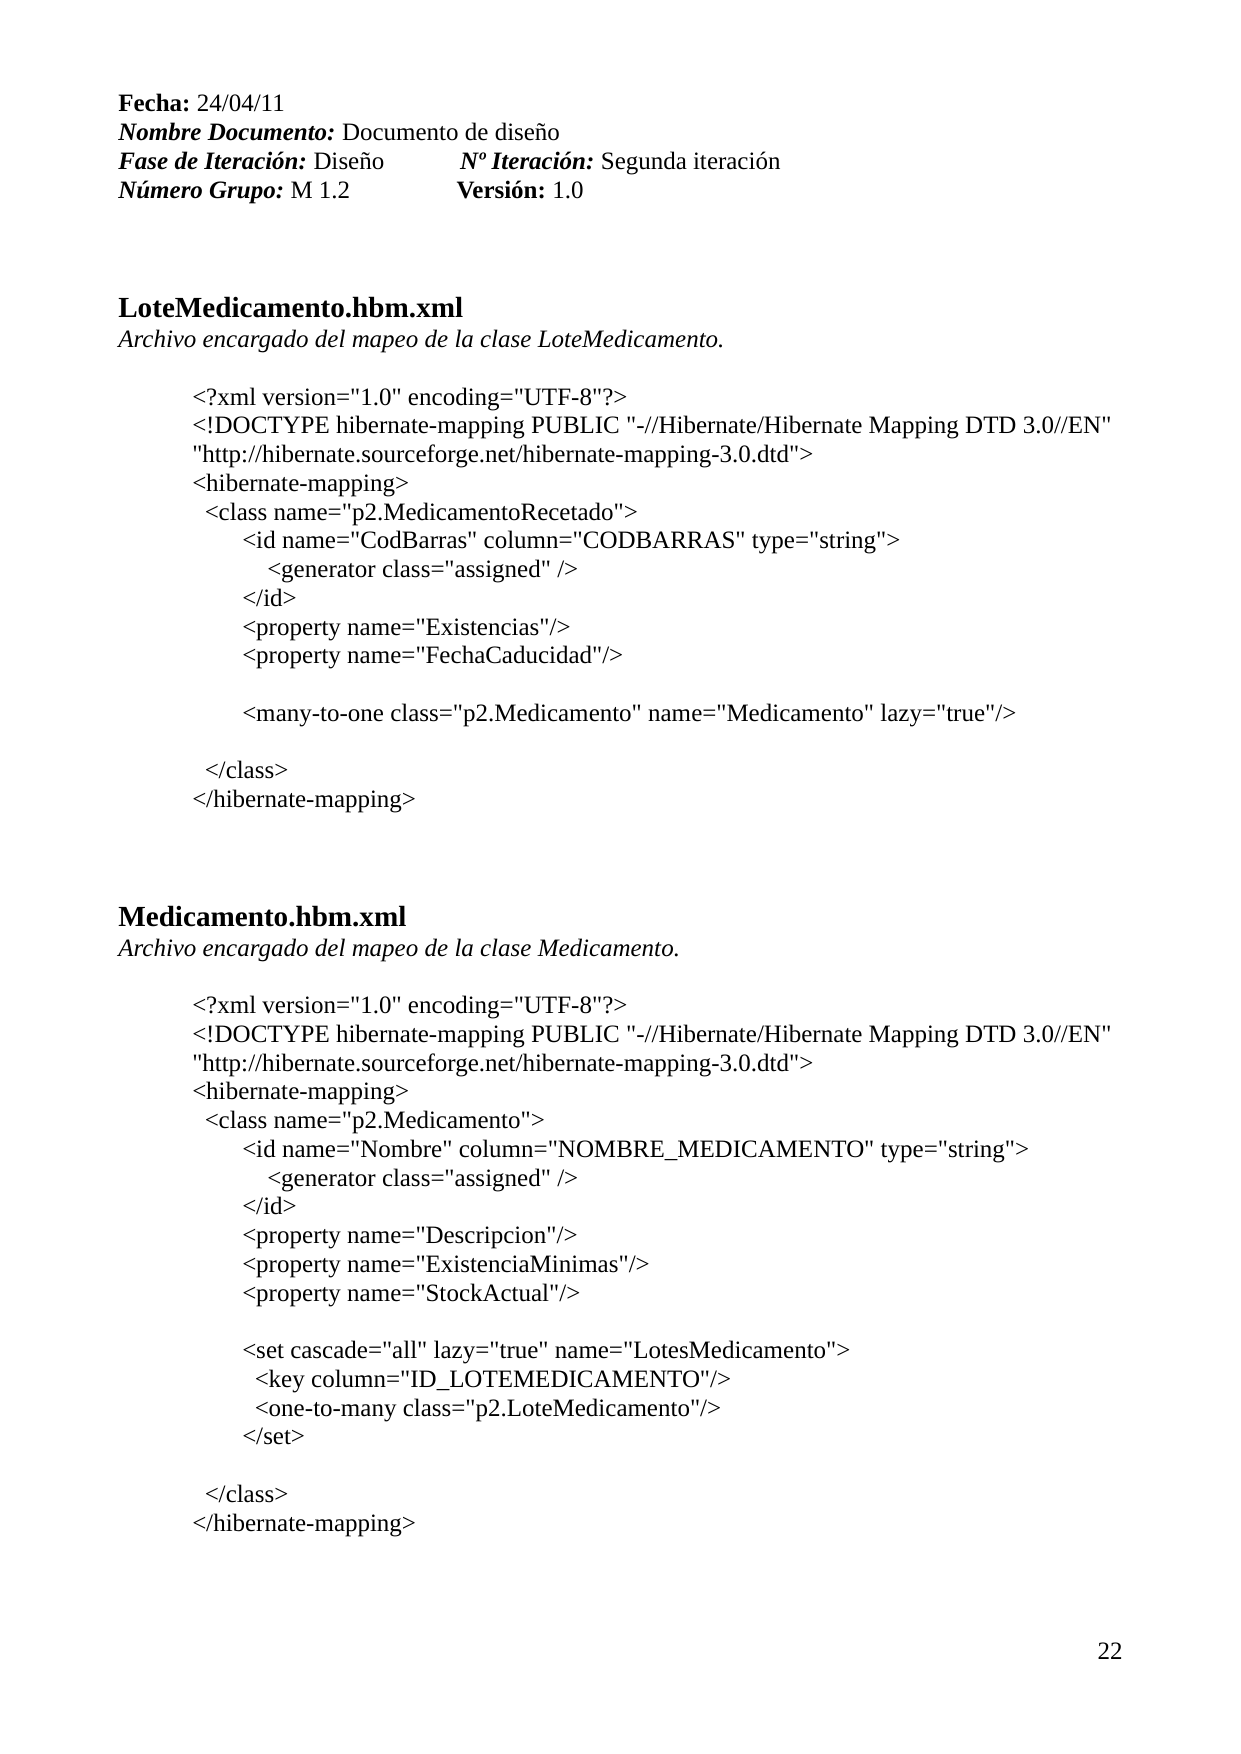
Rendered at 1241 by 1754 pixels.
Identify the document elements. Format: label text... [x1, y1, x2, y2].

text Archivo encargado del mapeo de la clase LoteMedicamento. [118, 324, 1122, 353]
text <class name="p2.Medicamento"> [192, 1105, 1122, 1134]
text </hibernate-mapping> [192, 784, 1122, 813]
text </set> [192, 1421, 1122, 1450]
text <property name="Existencias"/> [192, 612, 1122, 640]
text </hibernate-mapping> [192, 1508, 1122, 1536]
text LoteMedicamento.hbm.xml [118, 291, 1122, 324]
text <property name="ExistenciaMinimas"/> [192, 1249, 1122, 1278]
text <generator class="assigned" /> [192, 554, 1122, 583]
text <set cascade="all" lazy="true" name="LotesMedicamento"> [118, 1335, 1122, 1364]
text </id> [192, 583, 1122, 612]
text <one-to-many class="p2.LoteMedicamento"/> [192, 1393, 1122, 1421]
text </id> [192, 1191, 1122, 1220]
text <!DOCTYPE hibernate-mapping PUBLIC "-//Hibernate/Hibernate Mapping DTD 3.0//EN" "http://hibernate.sourceforge.net/hibernate-mapping-3.0.dtd"> [192, 410, 1122, 468]
text <key column="ID_LOTEMEDICAMENTO"/> [192, 1364, 1122, 1393]
text Medicamento.hbm.xml [118, 899, 1122, 933]
text <class name="p2.MedicamentoRecetado"> [192, 497, 1122, 525]
text Archivo encargado del mapeo de la clase Medicamento. [118, 933, 1122, 961]
text </class> [192, 1479, 1122, 1508]
text <many-to-one class="p2.Medicamento" name="Medicamento" lazy="true"/> [192, 698, 1122, 727]
text <id name="CodBarras" column="CODBARRAS" type="string"> [192, 525, 1122, 554]
text <hibernate-mapping> [192, 1076, 1122, 1105]
text <property name="StockActual"/> [192, 1278, 1122, 1306]
text <generator class="assigned" /> [192, 1163, 1122, 1191]
text <?xml version="1.0" encoding="UTF-8"?> [192, 382, 1122, 410]
text </class> [192, 755, 1122, 784]
text <!DOCTYPE hibernate-mapping PUBLIC "-//Hibernate/Hibernate Mapping DTD 3.0//EN" "http://hibernate.sourceforge.net/hibernate-mapping-3.0.dtd"> [192, 1019, 1122, 1076]
text <hibernate-mapping> [192, 468, 1122, 497]
text <property name="FechaCaducidad"/> [192, 640, 1122, 669]
text <id name="Nombre" column="NOMBRE_MEDICAMENTO" type="string"> [192, 1134, 1122, 1163]
text <property name="Descripcion"/> [192, 1220, 1122, 1249]
text <?xml version="1.0" encoding="UTF-8"?> [192, 990, 1122, 1019]
